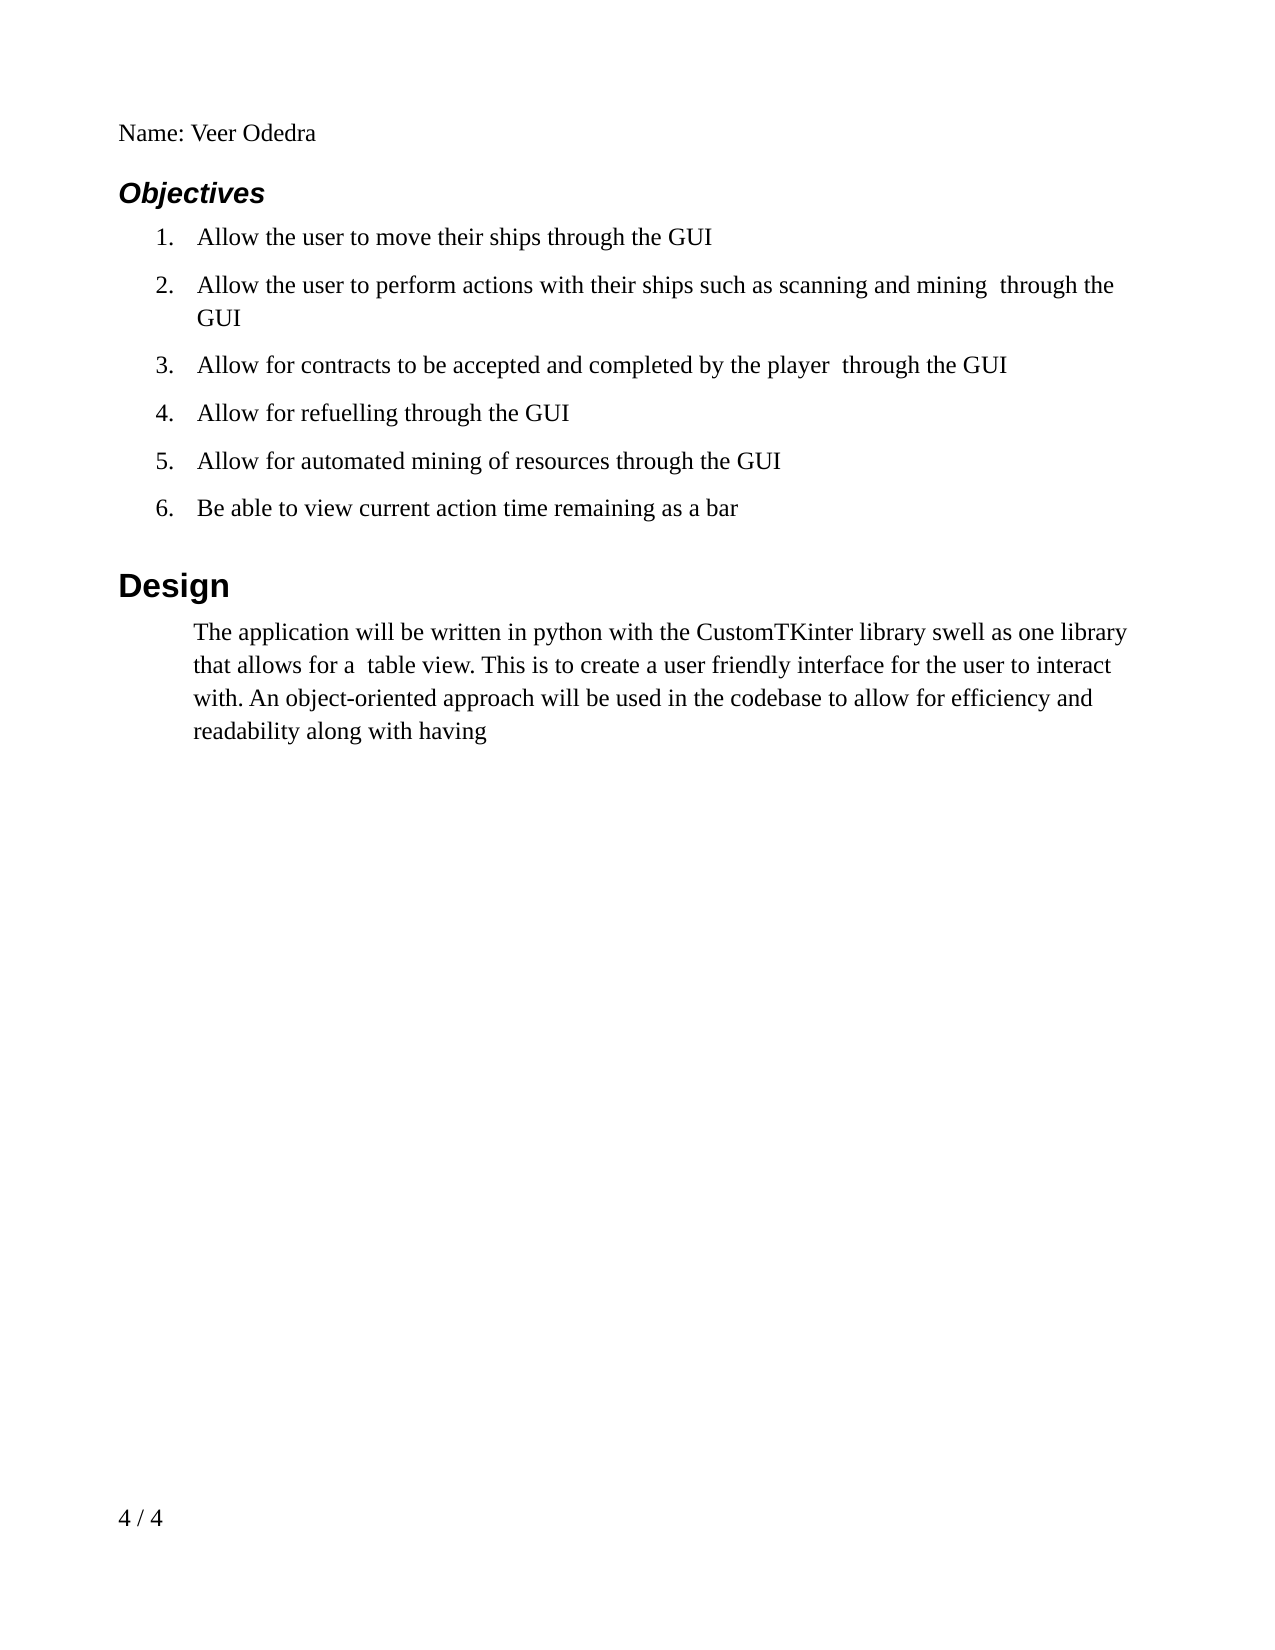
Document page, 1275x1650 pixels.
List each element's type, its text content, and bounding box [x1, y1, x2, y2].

subtitle Design [118, 566, 1157, 605]
list Allow for automated mining of resources through the GUI [155, 446, 1157, 474]
list Allow for refuelling through the GUI [155, 398, 1157, 427]
list Allow for contracts to be accepted and completed by the player through the GUI [155, 351, 1157, 379]
subtitle Objectives [118, 176, 1157, 210]
list The application will be written in python with the CustomTKinter library swell as one library that allows for a table view. This is to create a user friendly interface for the user to interact with. An object-oriented approach will be used in the codebase to allow for efficiency and readability along with having [156, 617, 1157, 745]
list Allow the user to perform actions with their ships such as scanning and mining through the GUI [155, 270, 1157, 332]
list Allow the user to move their ships through the GUI [155, 222, 1157, 251]
list Be able to view current action time remaining as a bar [155, 493, 1157, 522]
